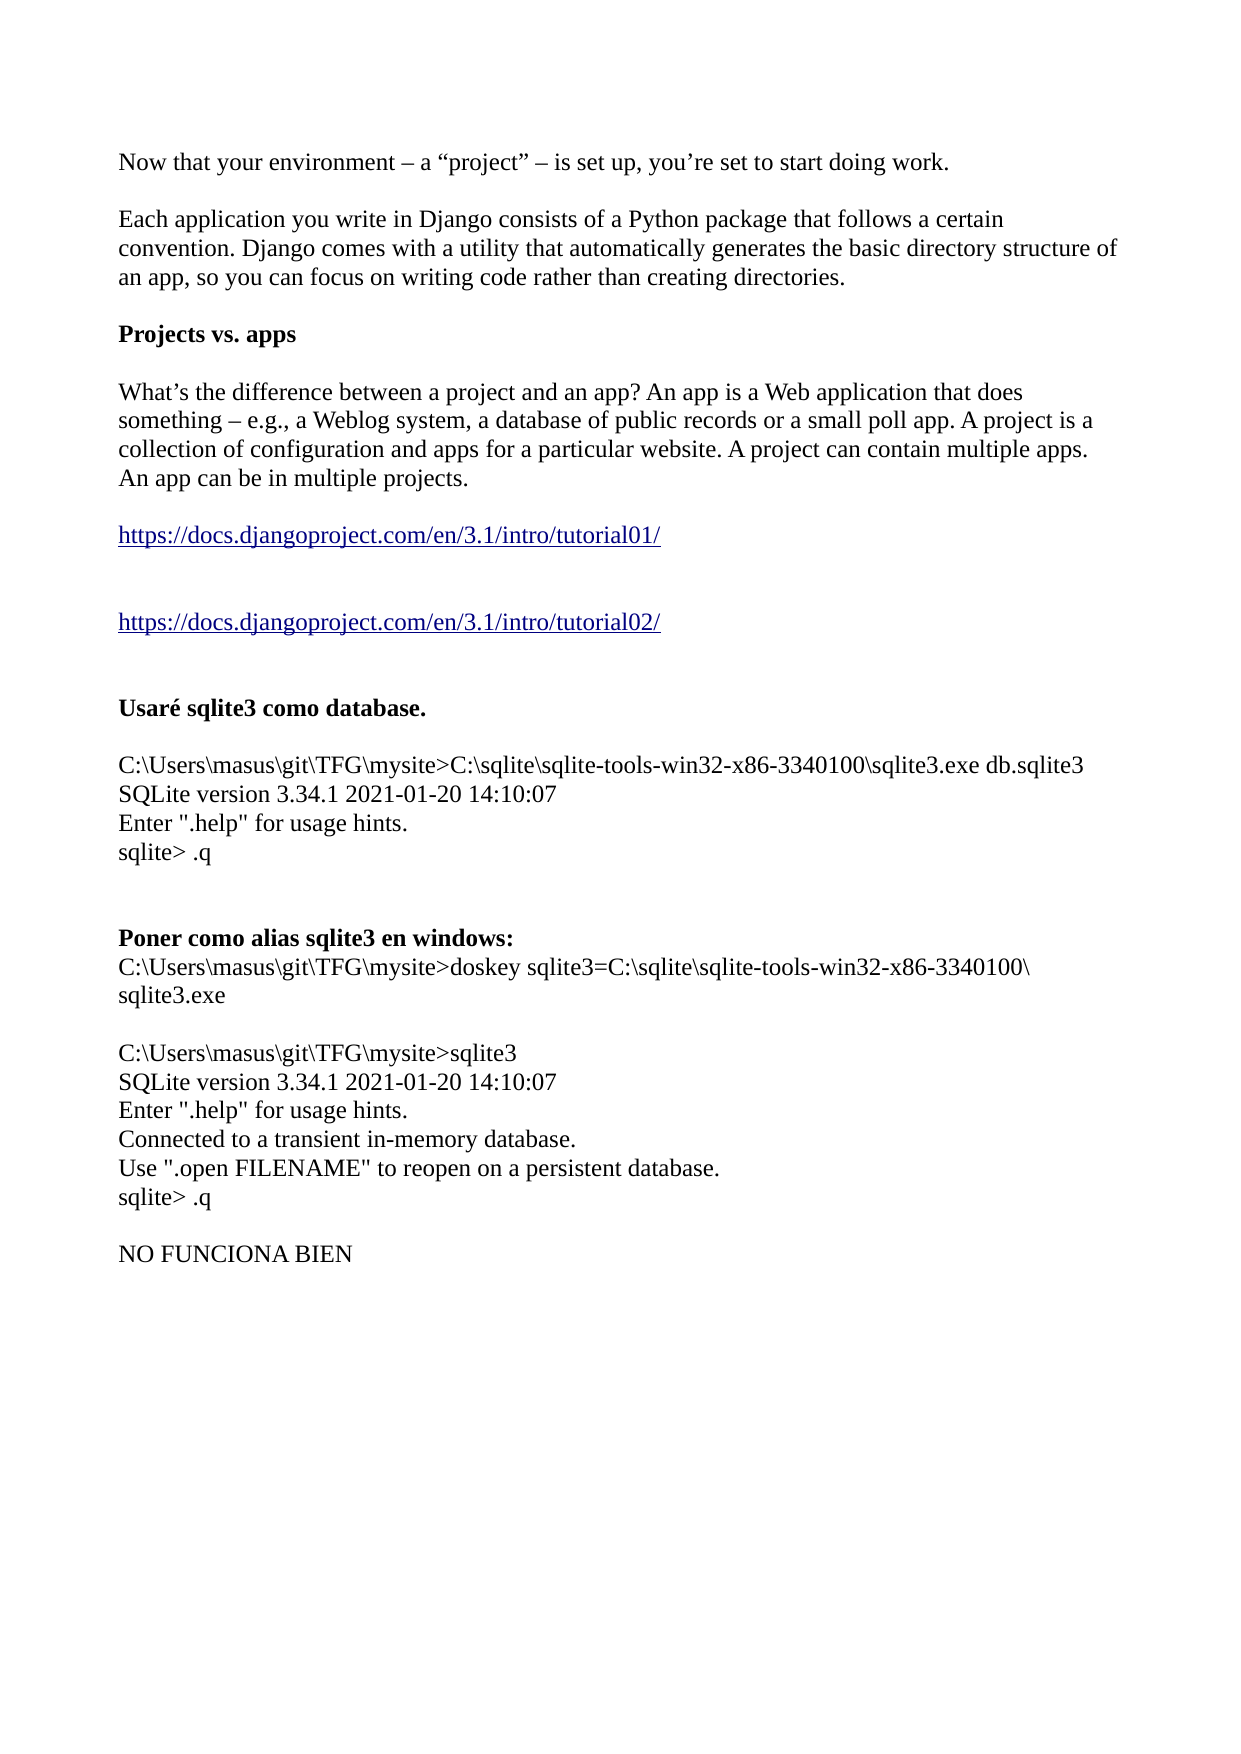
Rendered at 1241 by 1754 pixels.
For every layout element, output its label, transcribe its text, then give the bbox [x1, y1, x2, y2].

text sqlite> .q [118, 1182, 1122, 1211]
text SQLite version 3.34.1 2021-01-20 14:10:07 [118, 1067, 1122, 1096]
text Enter ".help" for usage hints. [118, 808, 1122, 837]
text Each application you write in Django consists of a Python package that follows a certain convention. Django comes with a utility that automatically generates the basic directory structure of an app, so you can focus on writing code rather than creating directories. [118, 204, 1122, 291]
text C:\Users\masus\git\TFG\mysite>C:\sqlite\sqlite-tools-win32-x86-3340100\sqlite3.exe db.sqlite3 [118, 751, 1122, 779]
text https://docs.djangoproject.com/en/3.1/intro/tutorial02/ [118, 607, 1122, 636]
text What’s the difference between a project and an app? An app is a Web application that does something – e.g., a Weblog system, a database of public records or a small poll app. A project is a collection of configuration and apps for a particular website. A project can contain multiple apps. An app can be in multiple projects. [118, 377, 1122, 492]
text Now that your environment – a “project” – is set up, you’re set to start doing work. [118, 147, 1122, 176]
text https://docs.djangoproject.com/en/3.1/intro/tutorial01/ [118, 521, 1122, 549]
text Connected to a transient in-memory database. [118, 1124, 1122, 1153]
text C:\Users\masus\git\TFG\mysite>sqlite3 [118, 1038, 1122, 1067]
text Projects vs. apps [118, 319, 1122, 348]
text SQLite version 3.34.1 2021-01-20 14:10:07 [118, 779, 1122, 808]
text Use ".open FILENAME" to reopen on a persistent database. [118, 1153, 1122, 1182]
text Usaré sqlite3 como database. [118, 693, 1122, 722]
text Poner como alias sqlite3 en windows: [118, 923, 1122, 952]
text sqlite> .q [118, 837, 1122, 866]
text NO FUNCIONA BIEN [118, 1239, 1122, 1268]
text Enter ".help" for usage hints. [118, 1096, 1122, 1124]
text C:\Users\masus\git\TFG\mysite>doskey sqlite3=C:\sqlite\sqlite-tools-win32-x86-3340100\sqlite3.exe [118, 952, 1122, 1009]
